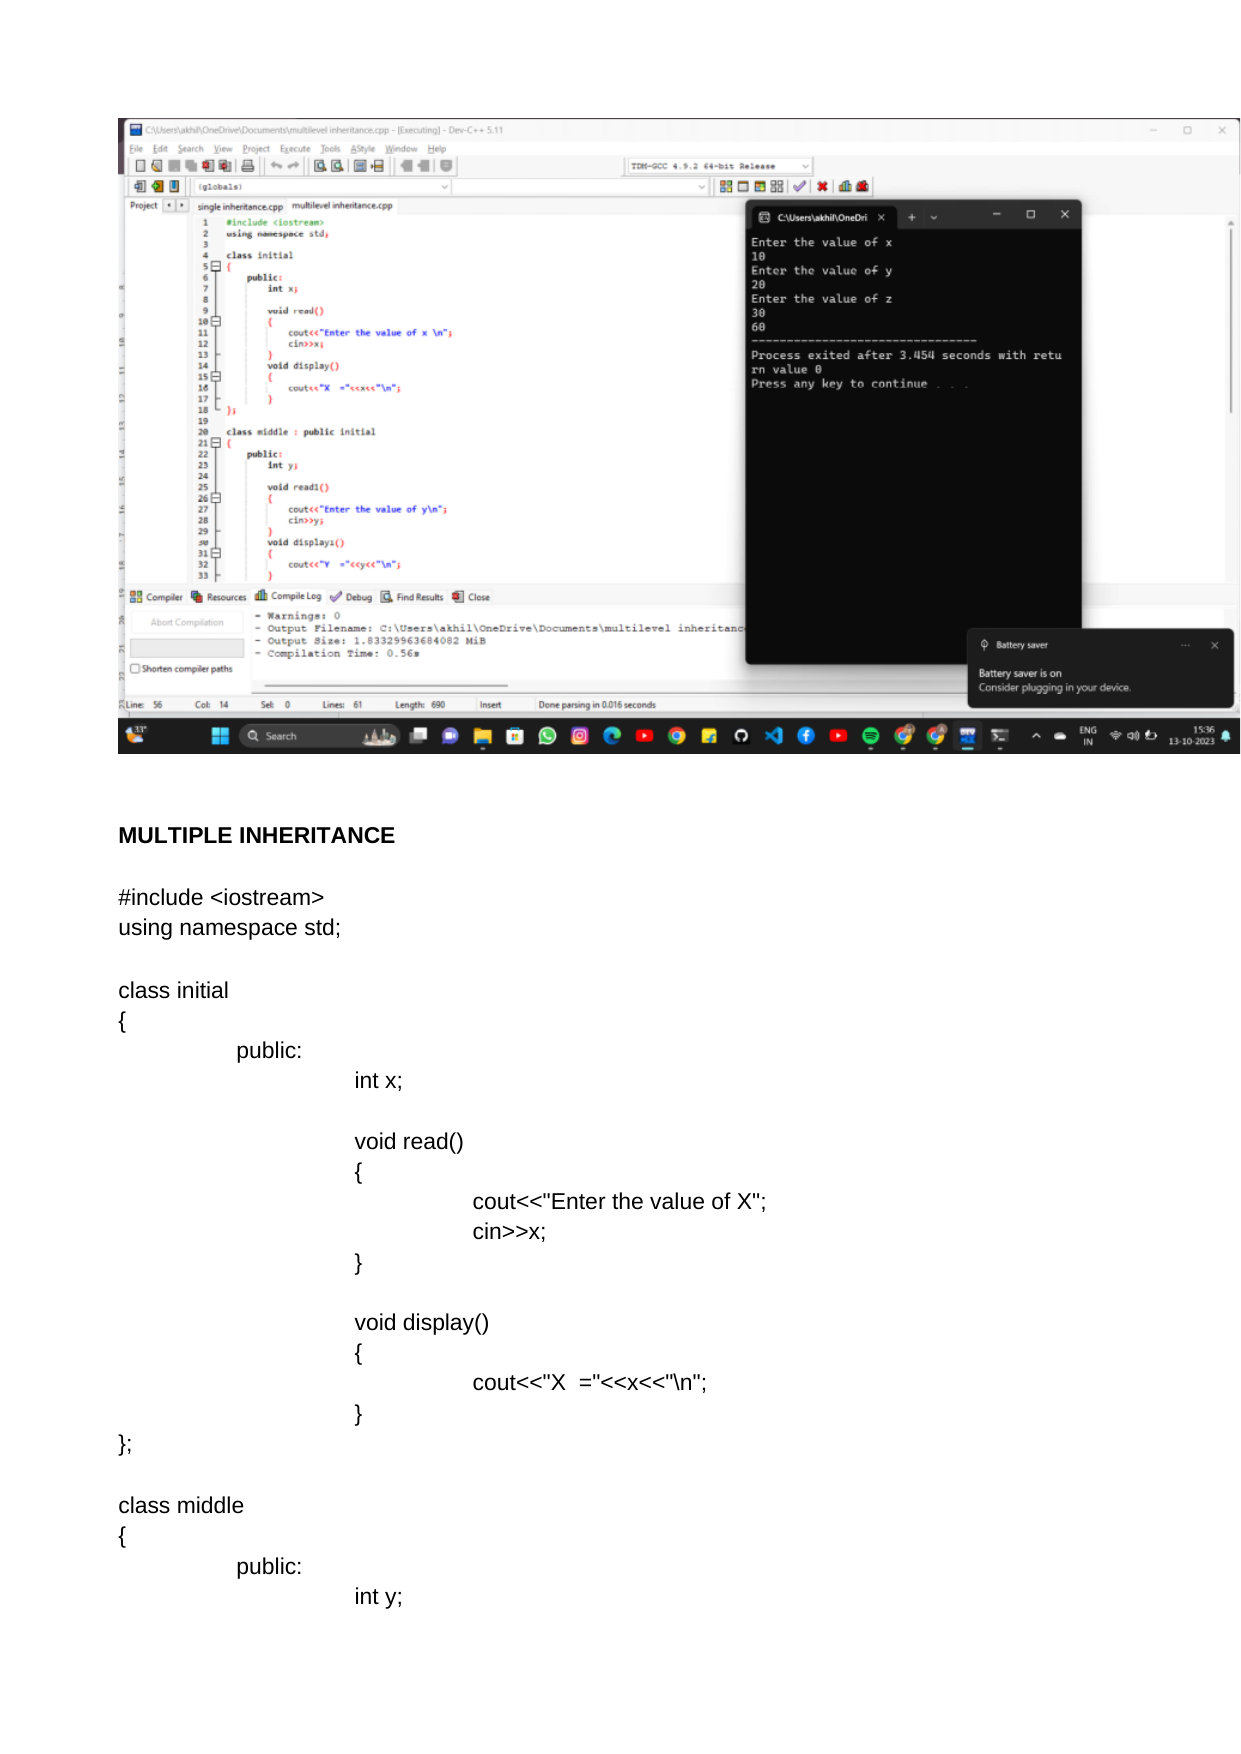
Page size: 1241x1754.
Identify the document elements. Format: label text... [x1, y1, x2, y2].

text void read() [118, 1128, 1122, 1154]
text { [118, 1158, 1122, 1184]
text #include <iostream> [118, 884, 1122, 910]
text { [118, 1522, 1122, 1549]
text using namespace std; [118, 914, 1122, 941]
text { [118, 1007, 1122, 1033]
text cout<<"X ="<<x<<"\n"; [118, 1369, 1122, 1396]
text int x; [118, 1067, 1122, 1094]
text cout<<"Enter the value of X"; [118, 1188, 1122, 1214]
text cin>>x; [118, 1218, 1122, 1245]
text } [118, 1399, 1122, 1426]
text int y; [118, 1583, 1122, 1609]
text }; [118, 1430, 1122, 1456]
text } [118, 1248, 1122, 1275]
text void display() [118, 1309, 1122, 1335]
text public: [118, 1037, 1122, 1063]
text public: [118, 1553, 1122, 1579]
text { [118, 1339, 1122, 1366]
text class middle [118, 1492, 1122, 1518]
text class initial [118, 977, 1122, 1003]
text MULTIPLE INHERITANCE [118, 822, 1122, 848]
